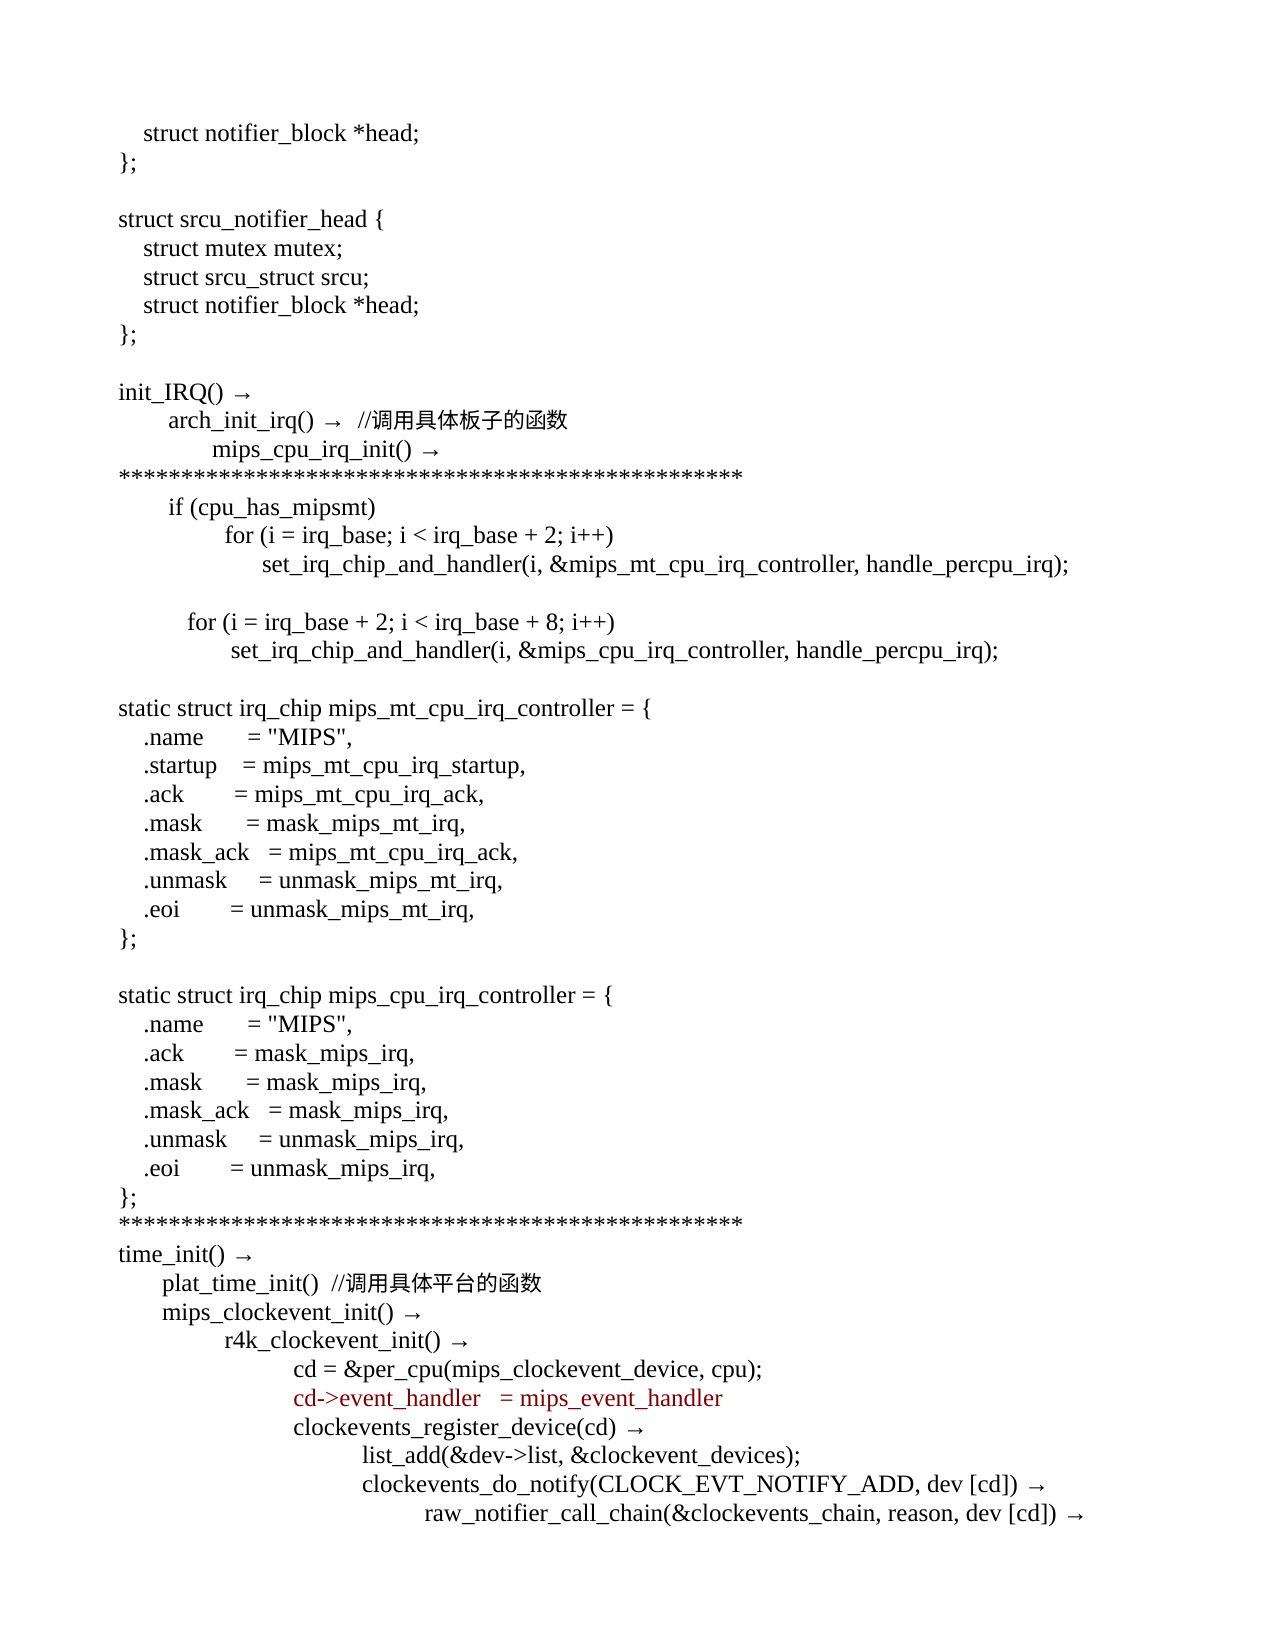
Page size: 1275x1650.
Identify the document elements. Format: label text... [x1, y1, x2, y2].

text if (cpu_has_mipsmt) [118, 492, 1157, 521]
text cd = &per_cpu(mips_clockevent_device, cpu); [118, 1354, 1157, 1383]
text mips_cpu_irq_init() → [118, 434, 1157, 463]
text .mask = mask_mips_irq, [118, 1067, 1157, 1096]
text mips_clockevent_init() → [118, 1297, 1157, 1326]
text cd->event_handler = mips_event_handler [118, 1383, 1157, 1412]
text for (i = irq_base + 2; i < irq_base + 8; i++) [118, 607, 1157, 636]
text }; [118, 319, 1157, 348]
text .unmask = unmask_mips_mt_irq, [118, 866, 1157, 894]
text }; [118, 1182, 1157, 1211]
text plat_time_init() //调用具体平台的函数 [118, 1268, 1157, 1297]
text }; [118, 923, 1157, 952]
text .ack = mips_mt_cpu_irq_ack, [118, 779, 1157, 808]
text .eoi = unmask_mips_mt_irq, [118, 894, 1157, 923]
text r4k_clockevent_init() → [118, 1326, 1157, 1354]
text .ack = mask_mips_irq, [118, 1038, 1157, 1067]
text .unmask = unmask_mips_irq, [118, 1124, 1157, 1153]
text }; [118, 147, 1157, 176]
text init_IRQ() → [118, 377, 1157, 406]
text struct notifier_block *head; [118, 118, 1157, 147]
text .startup = mips_mt_cpu_irq_startup, [118, 751, 1157, 779]
text clockevents_do_notify(CLOCK_EVT_NOTIFY_ADD, dev [cd]) → [118, 1469, 1157, 1498]
text struct mutex mutex; [118, 233, 1157, 262]
text static struct irq_chip mips_mt_cpu_irq_controller = { [118, 693, 1157, 722]
text .mask_ack = mips_mt_cpu_irq_ack, [118, 837, 1157, 866]
text list_add(&dev->list, &clockevent_devices); [118, 1441, 1157, 1469]
text .mask_ack = mask_mips_irq, [118, 1096, 1157, 1124]
text set_irq_chip_and_handler(i, &mips_mt_cpu_irq_controller, handle_percpu_irq); [118, 549, 1157, 578]
text ************************************************** [118, 1211, 1157, 1239]
text arch_init_irq() → //调用具体板子的函数 [118, 406, 1157, 434]
text .name = "MIPS", [118, 1009, 1157, 1038]
text clockevents_register_device(cd) → [118, 1412, 1157, 1441]
text static struct irq_chip mips_cpu_irq_controller = { [118, 981, 1157, 1009]
text .mask = mask_mips_mt_irq, [118, 808, 1157, 837]
text .name = "MIPS", [118, 722, 1157, 751]
text ************************************************** [118, 463, 1157, 492]
text struct srcu_notifier_head { [118, 204, 1157, 233]
text raw_notifier_call_chain(&clockevents_chain, reason, dev [cd]) → [118, 1498, 1157, 1527]
text time_init() → [118, 1239, 1157, 1268]
text struct srcu_struct srcu; [118, 262, 1157, 291]
text struct notifier_block *head; [118, 291, 1157, 319]
text .eoi = unmask_mips_irq, [118, 1153, 1157, 1182]
text set_irq_chip_and_handler(i, &mips_cpu_irq_controller, handle_percpu_irq); [118, 636, 1157, 664]
text for (i = irq_base; i < irq_base + 2; i++) [118, 521, 1157, 549]
